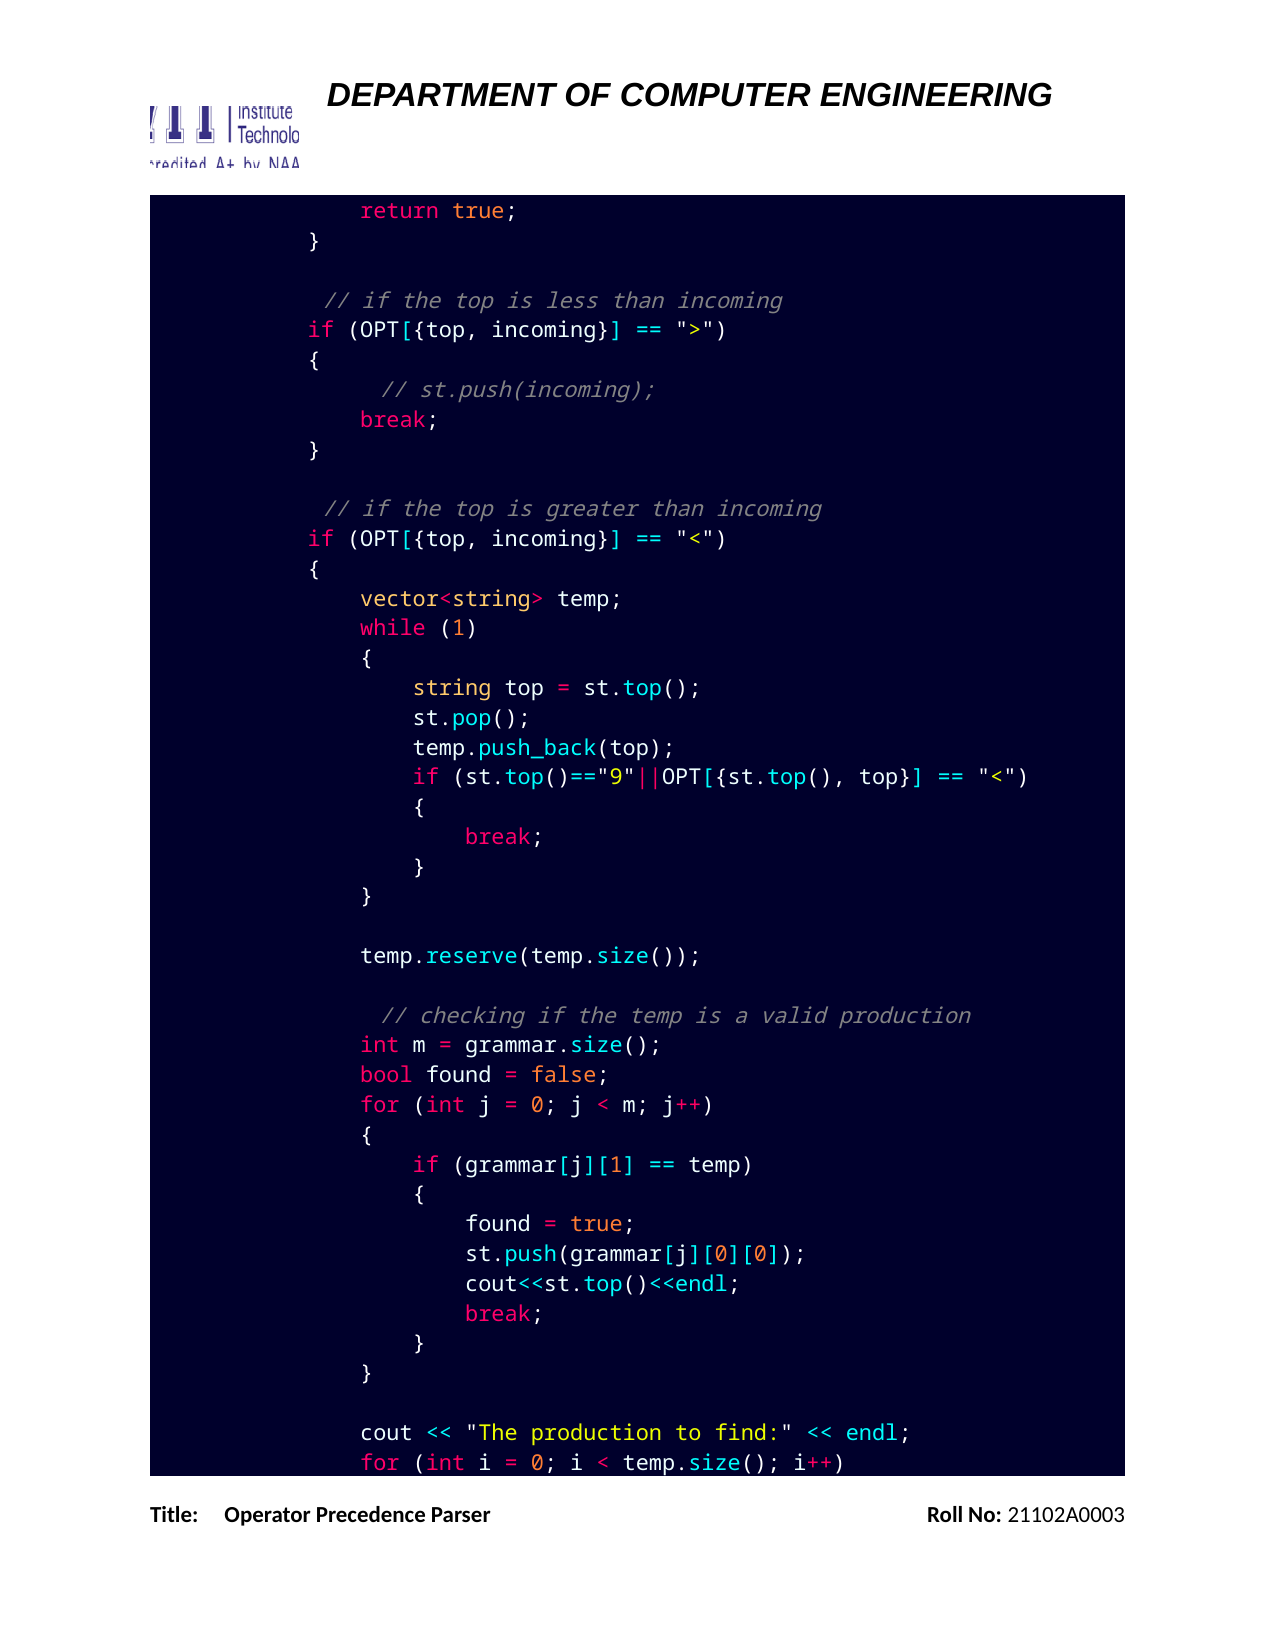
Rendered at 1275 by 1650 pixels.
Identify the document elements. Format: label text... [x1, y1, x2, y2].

text for (int j = 0; j < m; j++) [150, 1089, 1125, 1119]
text // if the top is less than incoming [150, 284, 1125, 314]
text // st.push(incoming); [150, 374, 1125, 404]
text } [150, 880, 1125, 910]
text temp.push_back(top); [150, 731, 1125, 761]
text cout<<st.top()<<endl; [150, 1268, 1125, 1297]
text } [150, 225, 1125, 255]
text cout << "The production to find:" << endl; [150, 1417, 1125, 1446]
text } [150, 1327, 1125, 1357]
text if (OPT[{top, incoming}] == "<") [150, 523, 1125, 553]
text } [150, 1357, 1125, 1387]
text for (int i = 0; i < temp.size(); i++) [150, 1446, 1125, 1476]
text break; [150, 821, 1125, 851]
text { [150, 642, 1125, 672]
text // if the top is greater than incoming [150, 493, 1125, 523]
text while (1) [150, 612, 1125, 642]
text if (grammar[j][1] == temp) [150, 1148, 1125, 1178]
text // checking if the temp is a valid production [150, 999, 1125, 1029]
text st.pop(); [150, 702, 1125, 731]
text st.push(grammar[j][0][0]); [150, 1238, 1125, 1268]
text bool found = false; [150, 1059, 1125, 1089]
text break; [150, 1297, 1125, 1327]
text if (st.top()=="9"||OPT[{st.top(), top}] == "<") [150, 761, 1125, 791]
text vector<string> temp; [150, 582, 1125, 612]
text } [150, 433, 1125, 463]
text return true; [150, 195, 1125, 225]
text { [150, 1178, 1125, 1208]
text { [150, 344, 1125, 374]
text string top = st.top(); [150, 672, 1125, 702]
text temp.reserve(temp.size()); [150, 940, 1125, 970]
text found = true; [150, 1208, 1125, 1238]
text { [150, 791, 1125, 821]
text if (OPT[{top, incoming}] == ">") [150, 314, 1125, 344]
text { [150, 1119, 1125, 1148]
text int m = grammar.size(); [150, 1029, 1125, 1059]
text } [150, 851, 1125, 880]
text break; [150, 404, 1125, 433]
text { [150, 553, 1125, 582]
